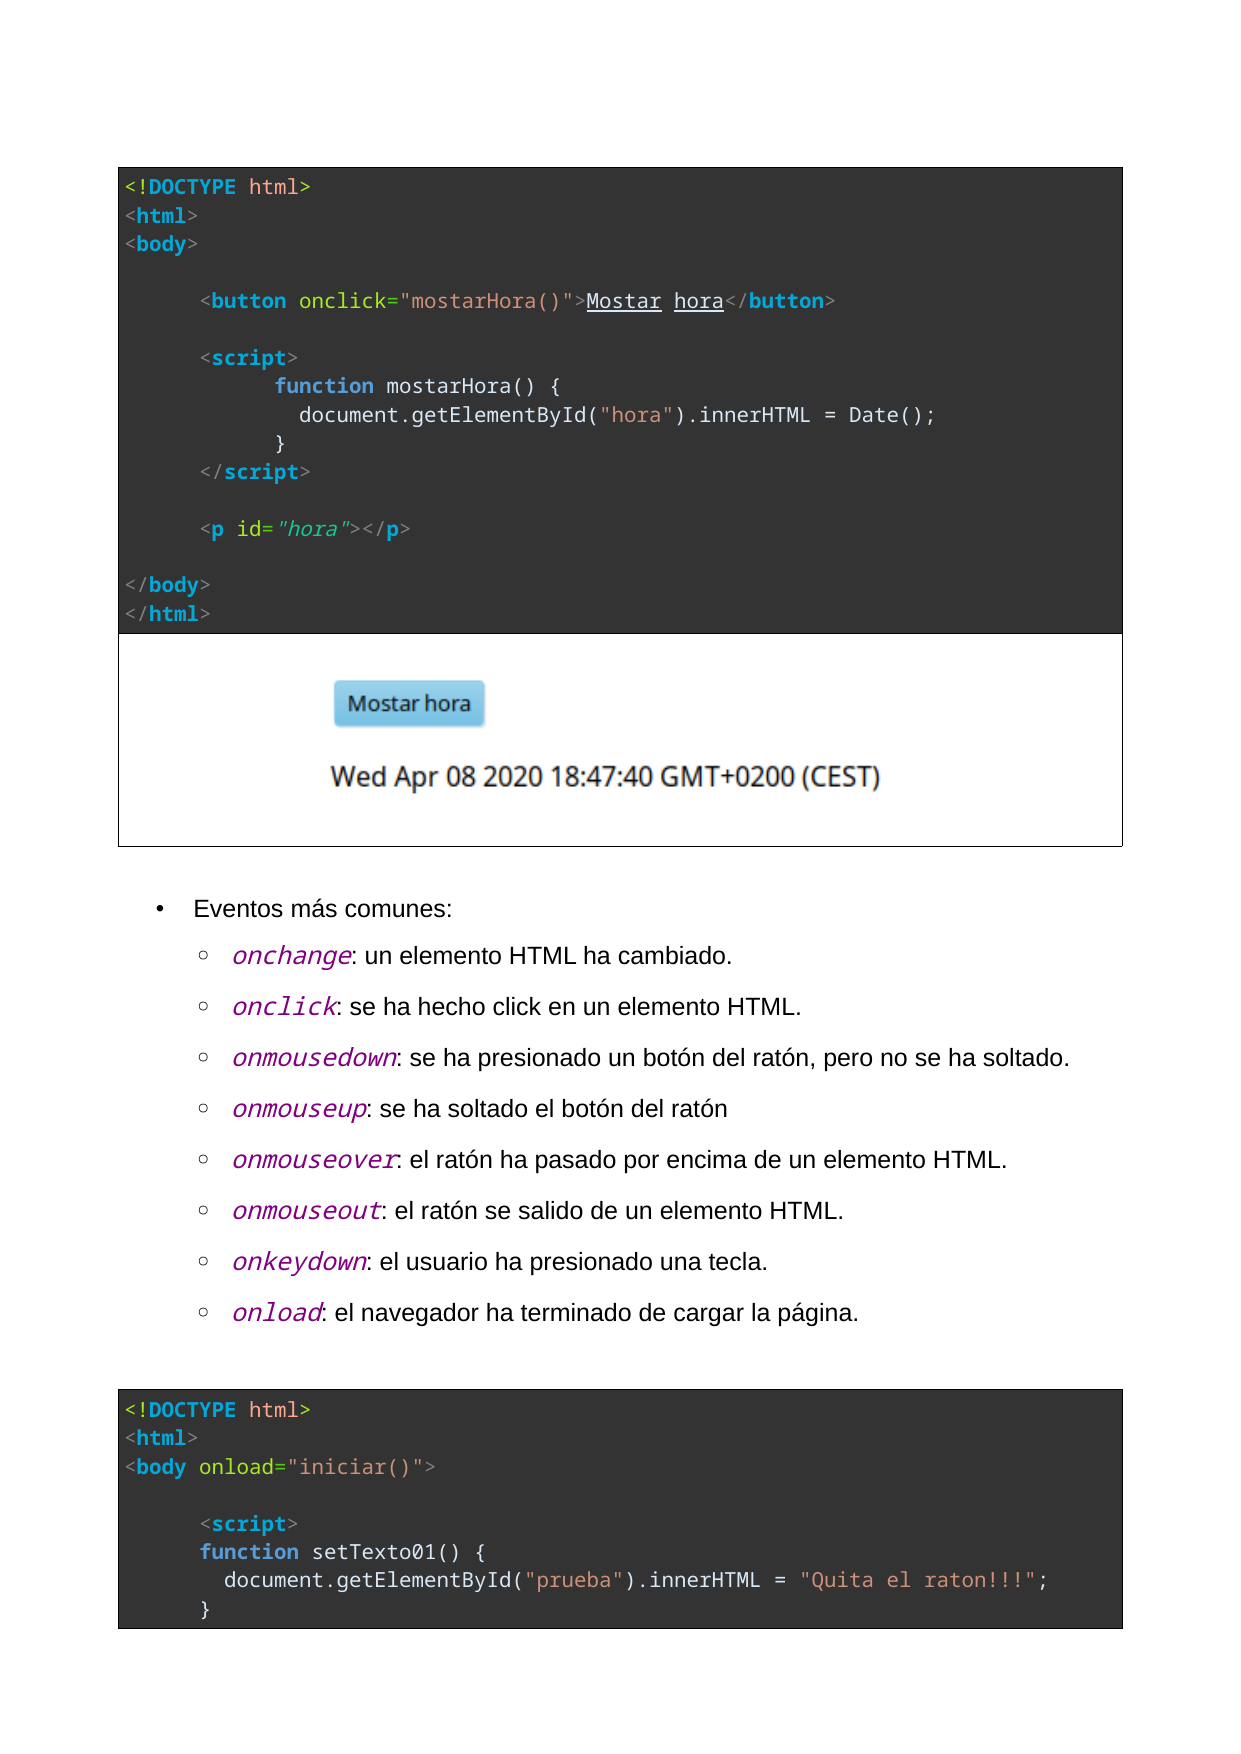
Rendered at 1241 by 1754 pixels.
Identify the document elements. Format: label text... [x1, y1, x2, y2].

list onmousedown: se ha presionado un botón del ratón, pero no se ha soltado. [193, 1040, 1122, 1074]
list onchange: un elemento HTML ha cambiado. [193, 938, 1122, 972]
list onmouseup: se ha soltado el botón del ratón [193, 1091, 1122, 1125]
list onkeydown: el usuario ha presionado una tecla. [193, 1244, 1122, 1278]
list onmouseover: el ratón ha pasado por encima de un elemento HTML. [193, 1142, 1122, 1176]
list Eventos más comunes: [156, 894, 1122, 923]
table_cell [119, 634, 1122, 846]
table_header <!DOCTYPE html> <html> <body> <button onclick="mostarHora()">Mostar hora</button> <script> function mostarHora() { document.getElementById("hora").innerHTML = Date(); } </script> <p id="hora"></p> </body> </html> [119, 168, 1122, 633]
list onclick: se ha hecho click en un elemento HTML. [193, 989, 1122, 1023]
list onmouseout: el ratón se salido de un elemento HTML. [193, 1193, 1122, 1227]
list onload: el navegador ha terminado de cargar la página. [193, 1295, 1122, 1329]
picture [326, 667, 914, 804]
table_header <!DOCTYPE html> <html> <body onload="iniciar()"> <script> function setTexto01() { document.getElementById("prueba").innerHTML = "Quita el raton!!!"; } [119, 1390, 1122, 1628]
